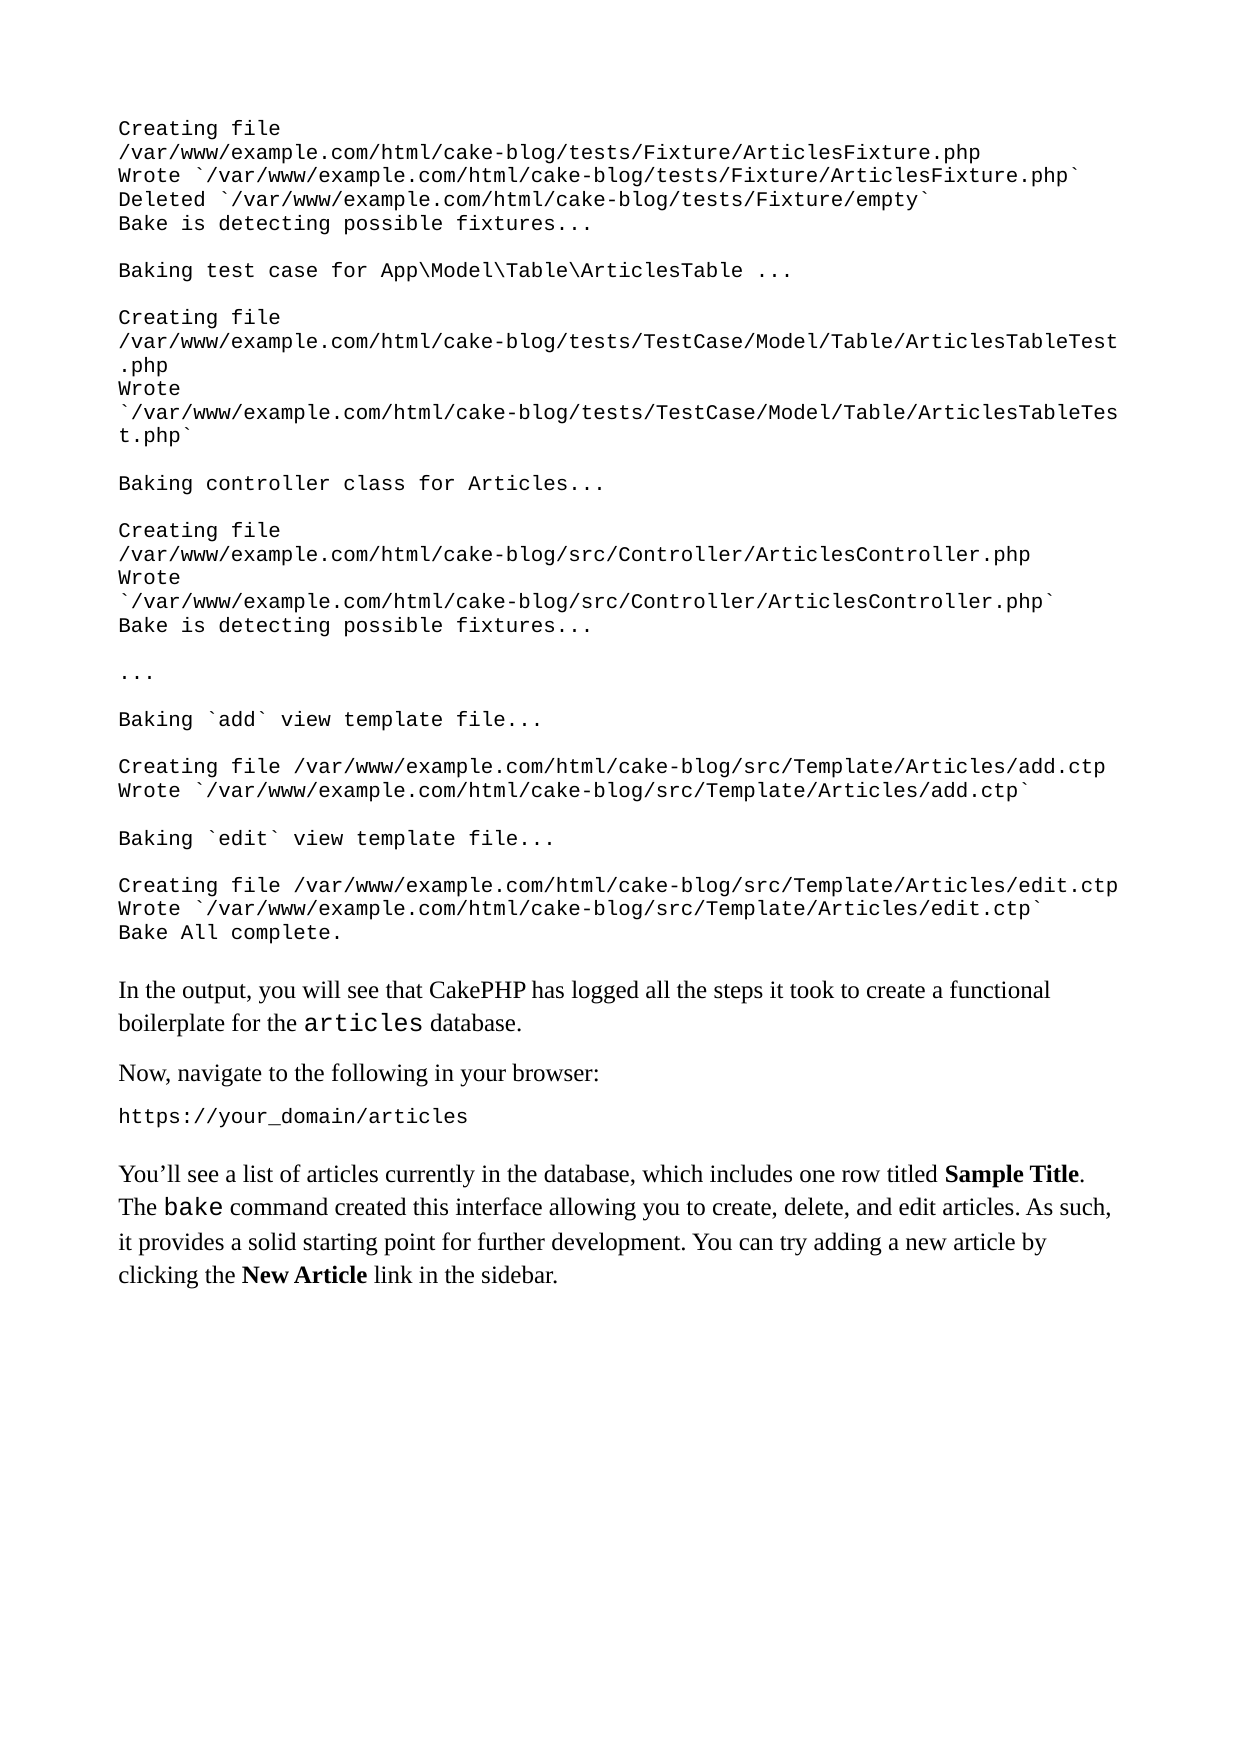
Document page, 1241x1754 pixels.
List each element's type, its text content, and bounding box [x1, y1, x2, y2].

text Wrote `/var/www/example.com/html/cake-blog/tests/TestCase/Model/Table/ArticlesTableTest.php` [118, 378, 1122, 449]
text In the output, you will see that CakePHP has logged all the steps it took to create a functional boilerplate for the articles database. [118, 975, 1122, 1039]
text Wrote `/var/www/example.com/html/cake-blog/src/Controller/ArticlesController.php` [118, 567, 1122, 615]
text https://your_domain/articles [118, 1106, 1122, 1129]
text Creating file /var/www/example.com/html/cake-blog/src/Template/Articles/edit.ctp [118, 875, 1122, 898]
text Baking `edit` view template file... [118, 827, 1122, 851]
text Deleted `/var/www/example.com/html/cake-blog/tests/Fixture/empty` [118, 189, 1122, 213]
text Creating file /var/www/example.com/html/cake-blog/src/Template/Articles/add.ctp [118, 757, 1122, 780]
text Wrote `/var/www/example.com/html/cake-blog/src/Template/Articles/add.ctp` [118, 780, 1122, 804]
text Now, navigate to the following in your browser: [118, 1058, 1122, 1087]
text Baking `add` view template file... [118, 709, 1122, 733]
text ... [118, 662, 1122, 686]
text You’ll see a list of articles currently in the database, which includes one row titled Sample Title. The bake command created this interface allowing you to create, delete, and edit articles. As such, it provides a solid starting point for further development. You can try adding a new article by clicking the New Article link in the sidebar. [118, 1159, 1122, 1289]
text Creating file /var/www/example.com/html/cake-blog/src/Controller/ArticlesController.php [118, 520, 1122, 567]
text Creating file /var/www/example.com/html/cake-blog/tests/TestCase/Model/Table/ArticlesTableTest.php [118, 307, 1122, 378]
text Wrote `/var/www/example.com/html/cake-blog/src/Template/Articles/edit.ctp` [118, 898, 1122, 922]
text Bake All complete. [118, 922, 1122, 946]
text Baking controller class for Articles... [118, 473, 1122, 496]
text Bake is detecting possible fixtures... [118, 213, 1122, 236]
text Bake is detecting possible fixtures... [118, 615, 1122, 638]
text Creating file /var/www/example.com/html/cake-blog/tests/Fixture/ArticlesFixture.php [118, 118, 1122, 165]
text Wrote `/var/www/example.com/html/cake-blog/tests/Fixture/ArticlesFixture.php` [118, 165, 1122, 189]
text Baking test case for App\Model\Table\ArticlesTable ... [118, 260, 1122, 284]
